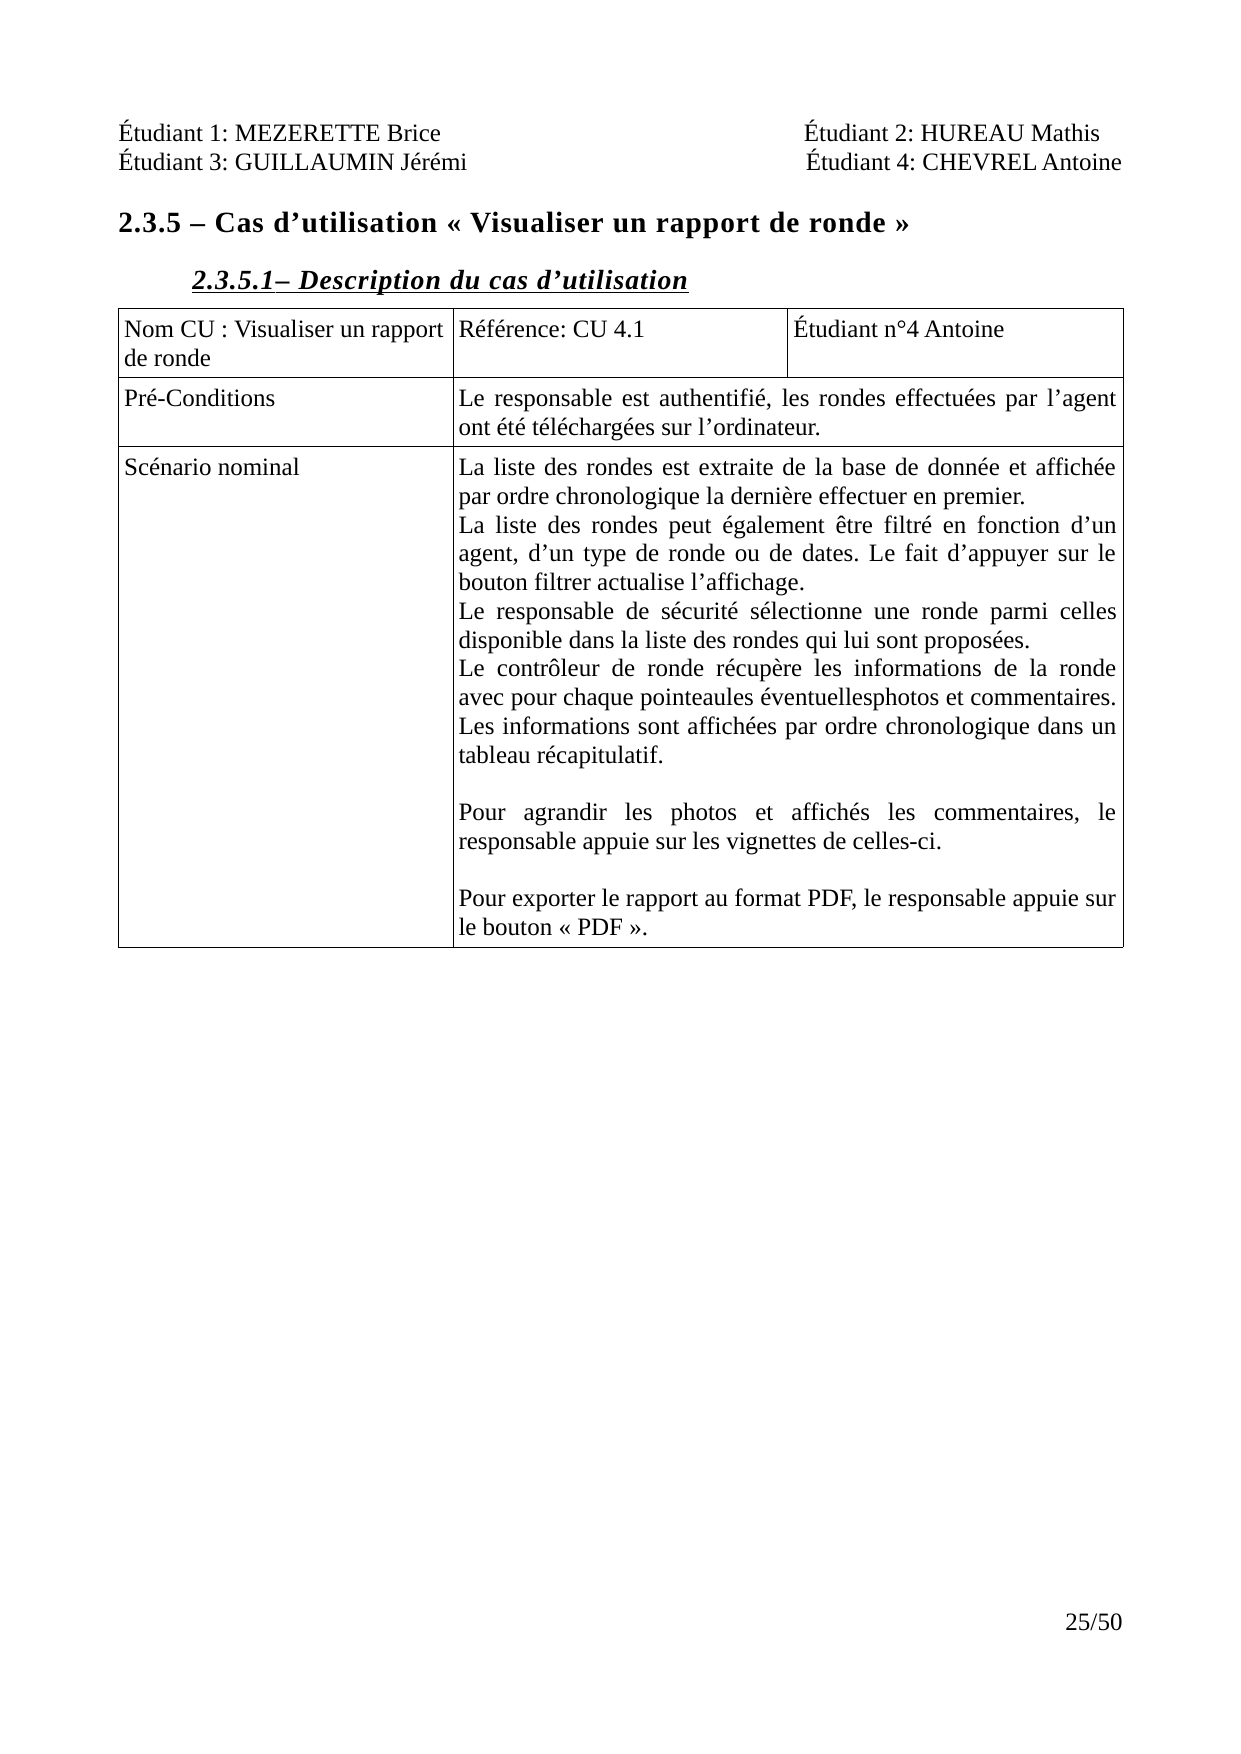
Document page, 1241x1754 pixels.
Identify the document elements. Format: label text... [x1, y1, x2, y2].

table_cell Pré-Conditions [119, 378, 453, 446]
table_header Étudiant n°4 Antoine [788, 309, 1123, 377]
table_cell Le responsable est authentifié, les rondes effectuées par l’agent ont été téléchargées sur l’ordinateur. [454, 378, 1123, 446]
table_header Nom CU : Visualiser un rapport de ronde [119, 309, 453, 377]
subtitle 2.3.5.1– Description du cas d’utilisation [118, 264, 1122, 296]
table_header Référence: CU 4.1 [454, 309, 787, 377]
subtitle 2.3.5 – Cas d’utilisation « Visualiser un rapport de ronde » [118, 205, 1122, 239]
table_cell La liste des rondes est extraite de la base de donnée et affichée par ordre chronologique la dernière effectuer en premier. La liste des rondes peut également être filtré en fonction d’un agent, d’un type de ronde ou de dates. Le fait d’appuyer sur le bouton filtrer actualise l’affichage. Le responsable de sécurité sélectionne une ronde parmi celles disponible dans la liste des rondes qui lui sont proposées. Le contrôleur de ronde récupère les informations de la ronde avec pour chaque pointeaules éventuellesphotos et commentaires. Les informations sont affichées par ordre chronologique dans un tableau récapitulatif. Pour agrandir les photos et affichés les commentaires, le responsable appuie sur les vignettes de celles-ci. Pour exporter le rapport au format PDF, le responsable appuie sur le bouton « PDF ». [454, 447, 1123, 947]
table_cell Scénario nominal [119, 447, 453, 947]
